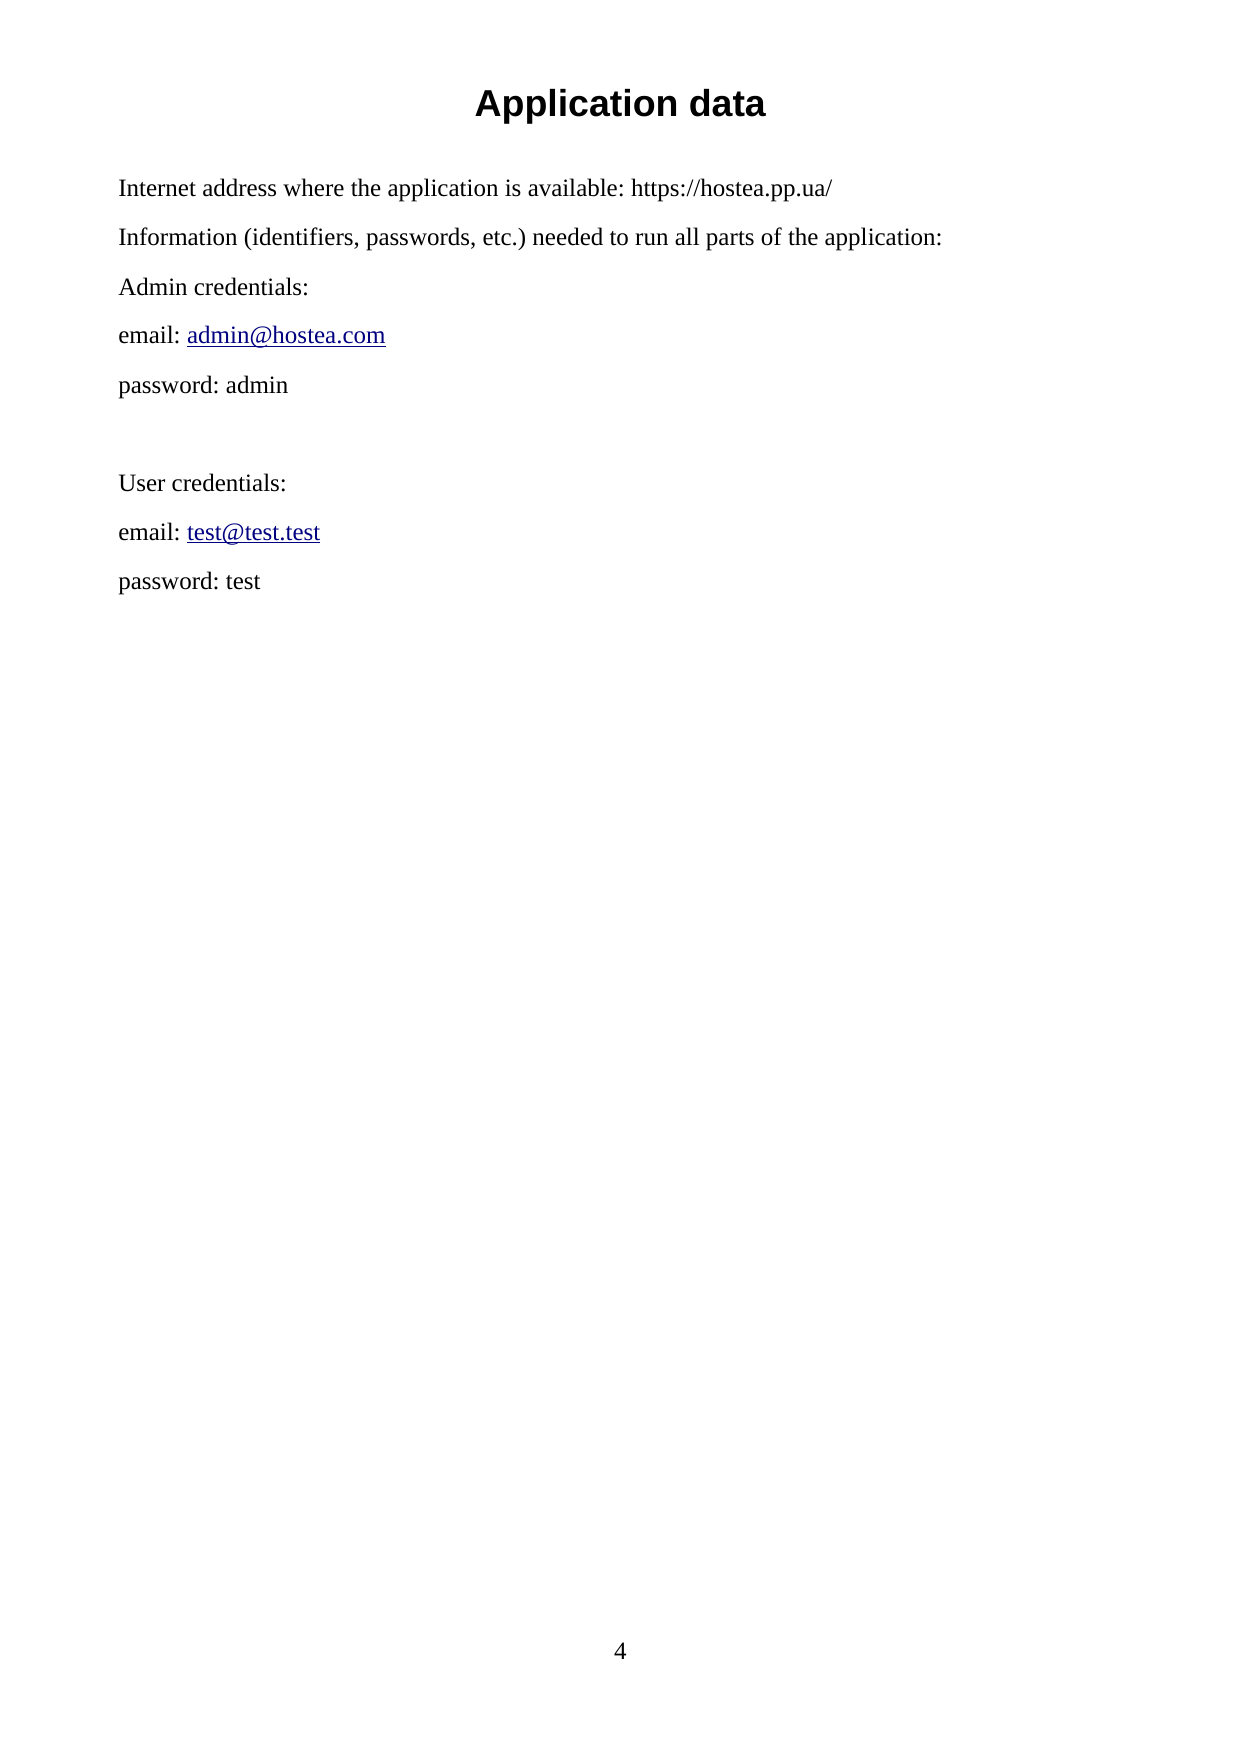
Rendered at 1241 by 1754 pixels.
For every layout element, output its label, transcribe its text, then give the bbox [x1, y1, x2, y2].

text password: test [118, 566, 1122, 595]
text email: test@test.test [118, 517, 1122, 546]
text password: admin [118, 370, 1122, 398]
text Internet address where the application is available: https://hostea.pp.ua/ [118, 173, 1122, 202]
text Admin credentials: [118, 272, 1122, 300]
text email: admin@hostea.com [118, 321, 1122, 349]
text Information (identifiers, passwords, etc.) needed to run all parts of the application: [118, 222, 1122, 251]
text User credentials: [118, 468, 1122, 497]
subtitle Application data [118, 81, 1122, 124]
